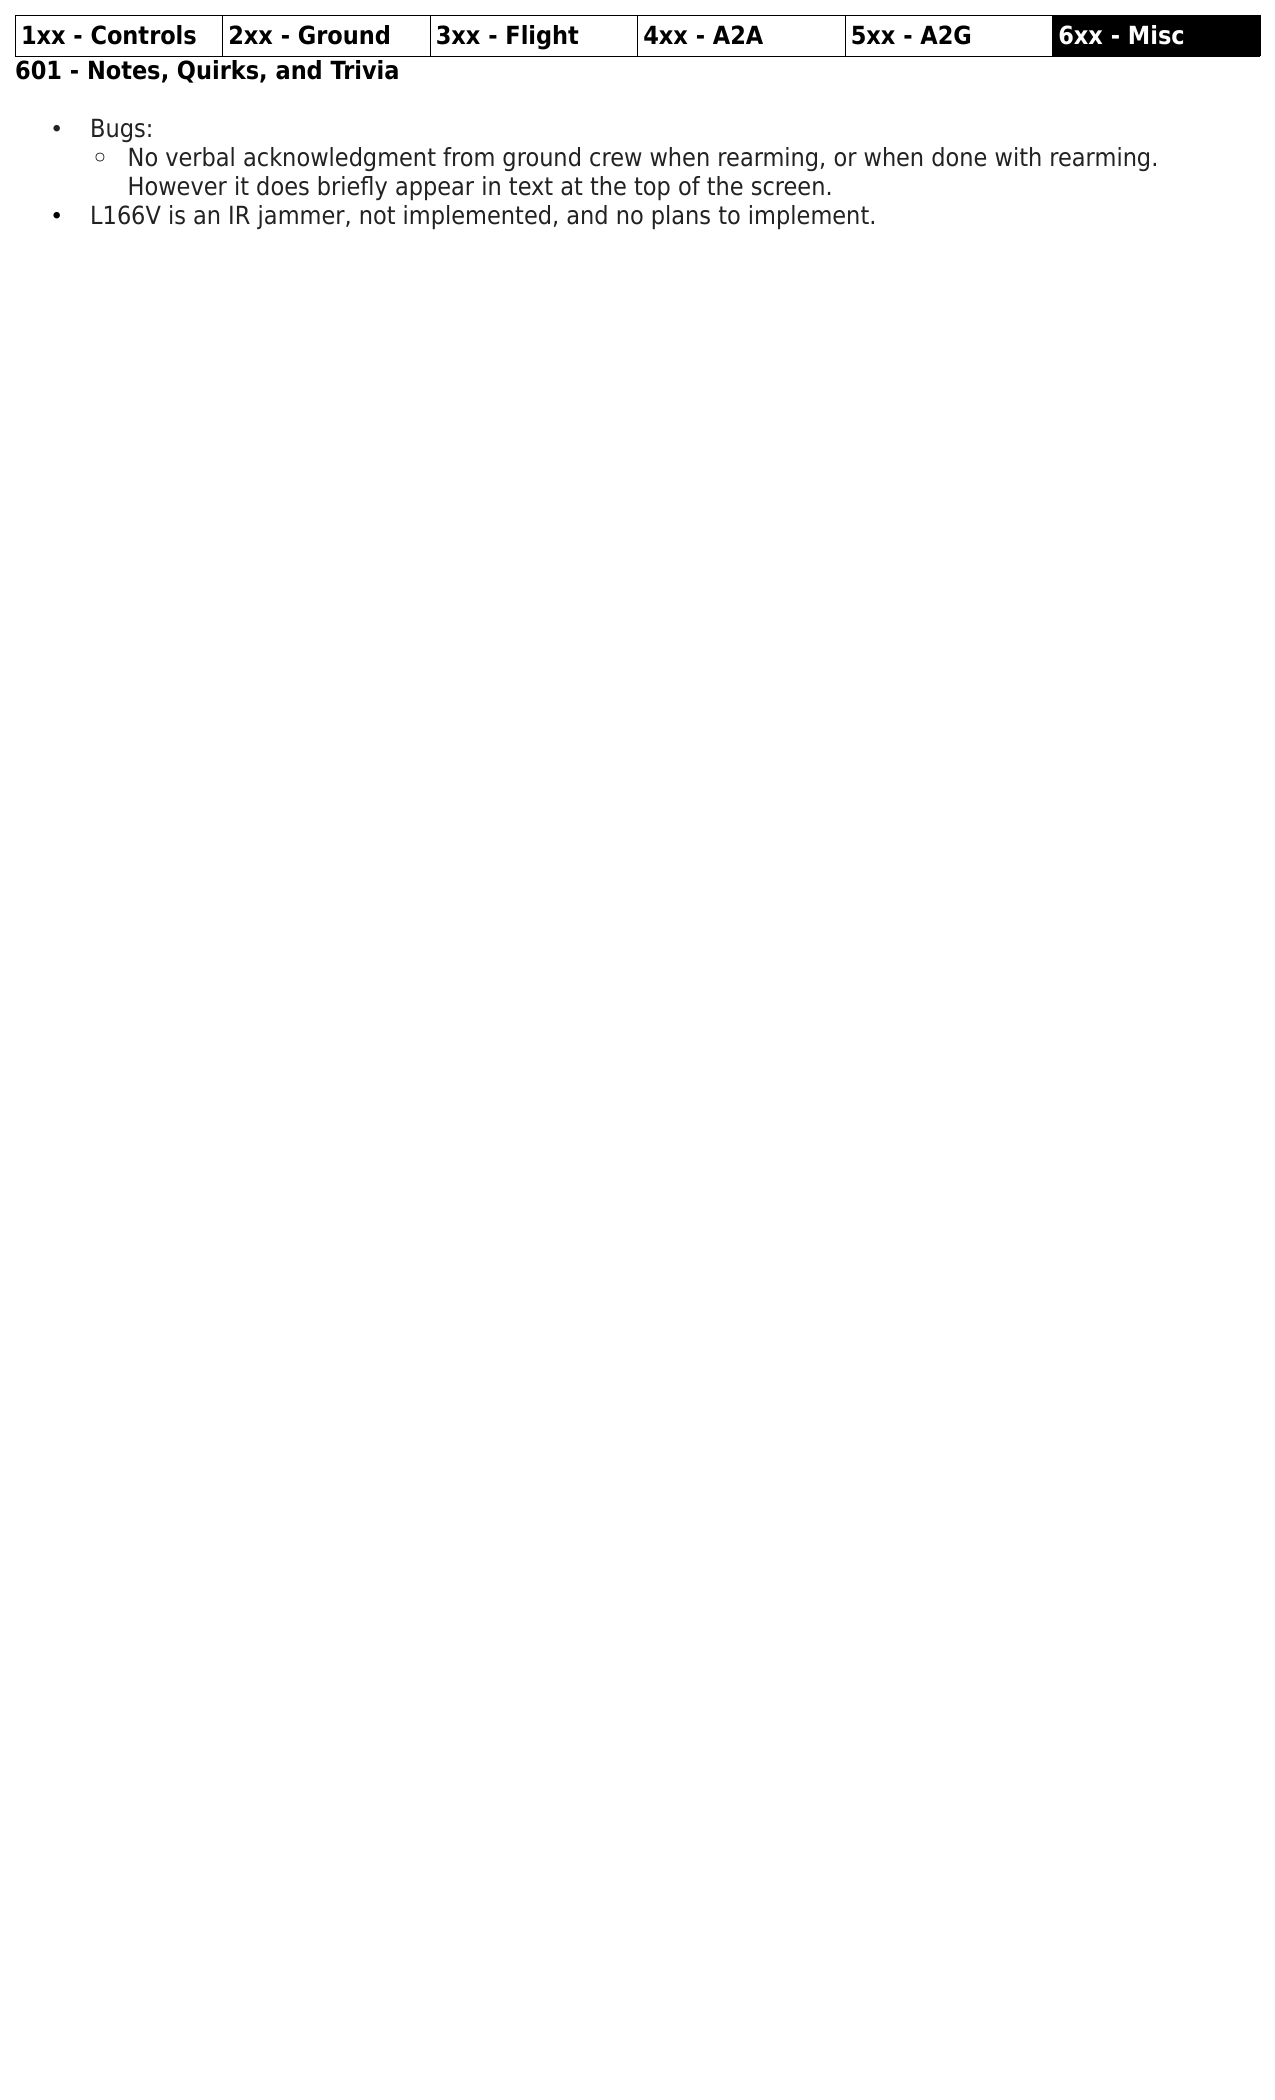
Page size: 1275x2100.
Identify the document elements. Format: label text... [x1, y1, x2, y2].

table_header 5xx - A2G [846, 16, 1052, 56]
table_header 1xx - Controls [16, 16, 222, 56]
list Bugs: [52, 114, 1260, 143]
list L166V is an IR jammer, not implemented, and no plans to implement. [52, 202, 1260, 231]
list No verbal acknowledgment from ground crew when rearming, or when done with rearming. However it does briefly appear in text at the top of the screen. [90, 143, 1260, 202]
table_header 6xx - Misc [1053, 16, 1260, 56]
table_header 3xx - Flight [431, 16, 637, 56]
table_header 4xx - A2A [638, 16, 845, 56]
text 601 - Notes, Quirks, and Trivia [15, 57, 1260, 85]
table_header 2xx - Ground [223, 16, 430, 56]
